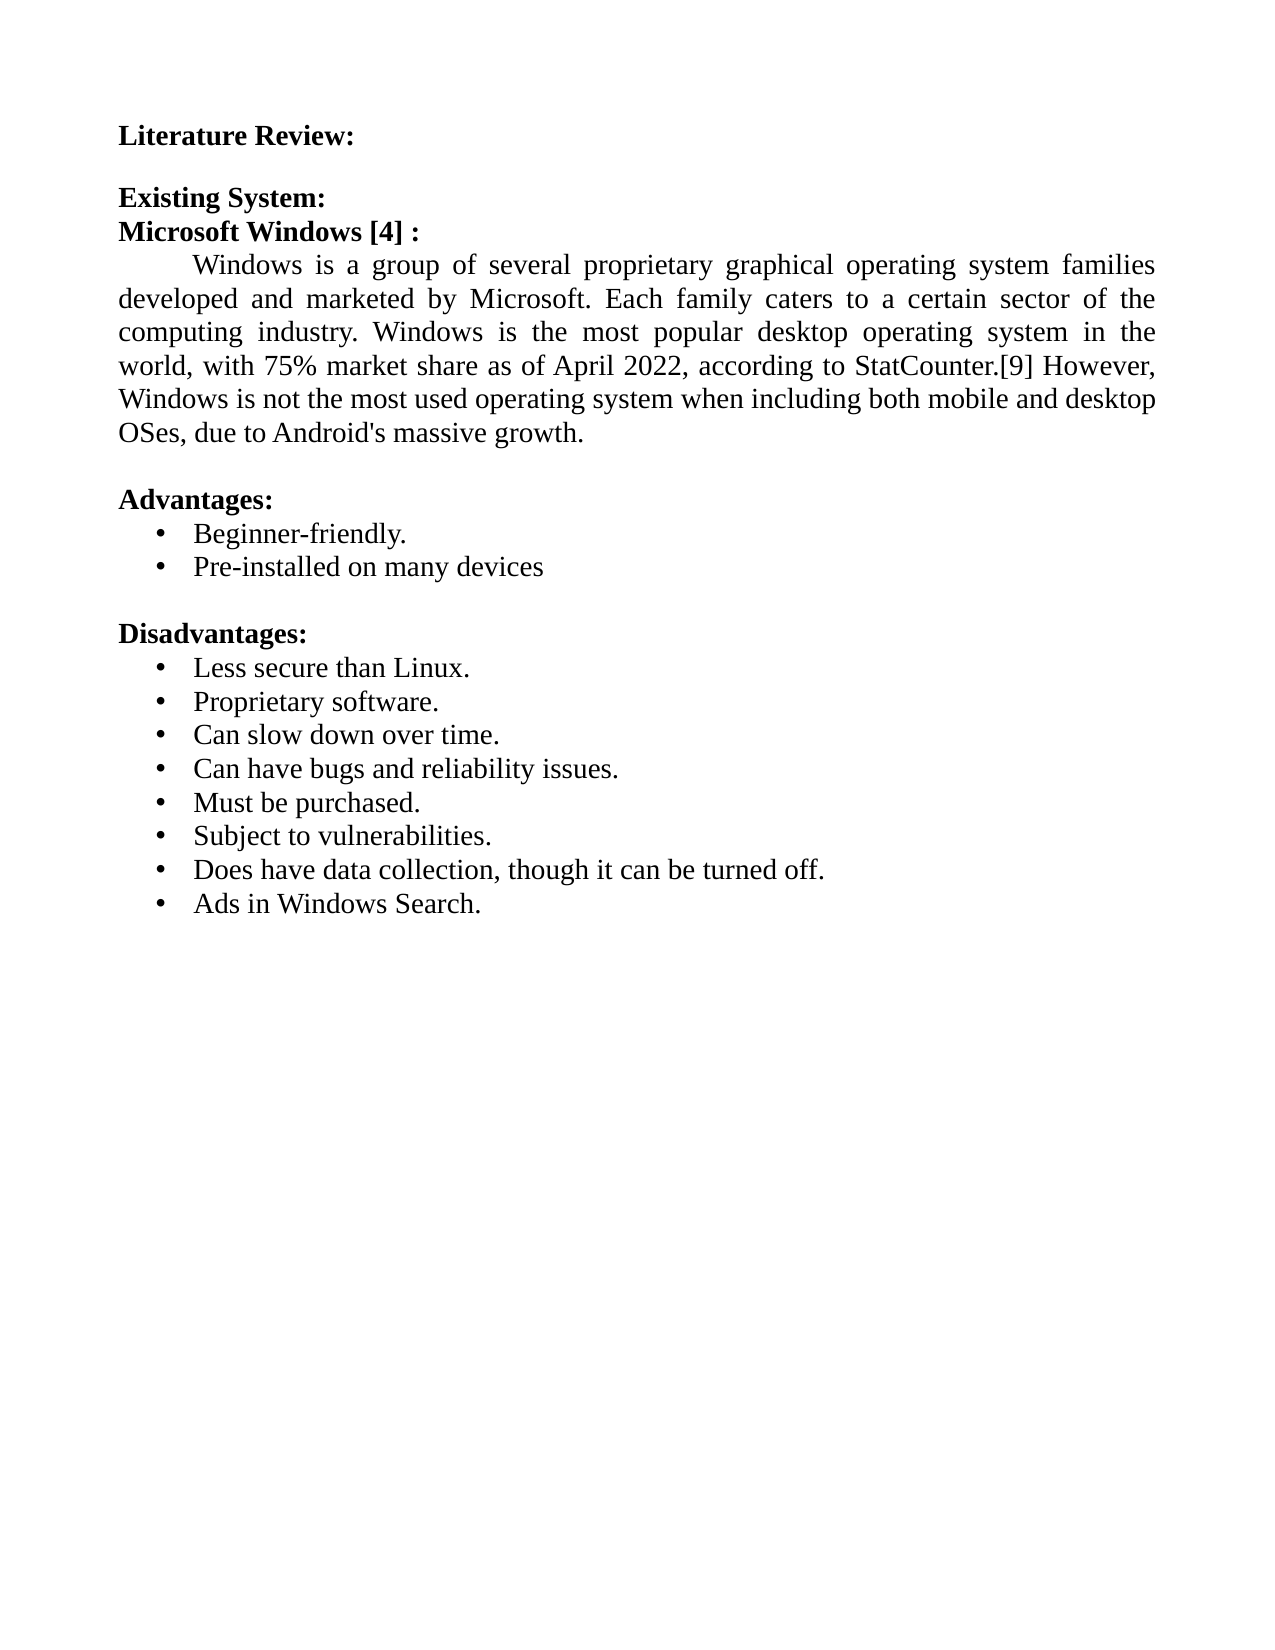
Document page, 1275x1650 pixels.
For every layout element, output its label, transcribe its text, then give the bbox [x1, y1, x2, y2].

list Must be purchased. [156, 785, 1157, 818]
list Less secure than Linux. [156, 650, 1157, 684]
text Microsoft Windows [4] : [118, 214, 1157, 247]
text Windows is a group of several proprietary graphical operating system families developed and marketed by Microsoft. Each family caters to a certain sector of the computing industry. Windows is the most popular desktop operating system in the world, with 75% market share as of April 2022, according to StatCounter.[9] However, Windows is not the most used operating system when including both mobile and desktop OSes, due to Android's massive growth. [118, 247, 1157, 449]
list Beginner-friendly. [156, 516, 1157, 549]
text Disadvantages: [118, 617, 1157, 650]
text Literature Review: [118, 118, 1157, 152]
list Does have data collection, though it can be turned off. [156, 852, 1157, 886]
text Existing System: [118, 180, 1157, 214]
text Advantages: [118, 482, 1157, 516]
list Proprietary software. [156, 684, 1157, 717]
list Can have bugs and reliability issues. [156, 751, 1157, 785]
list Can slow down over time. [156, 717, 1157, 751]
list Subject to vulnerabilities. [156, 818, 1157, 852]
list Ads in Windows Search. [156, 886, 1157, 919]
list Pre-installed on many devices [156, 549, 1157, 583]
